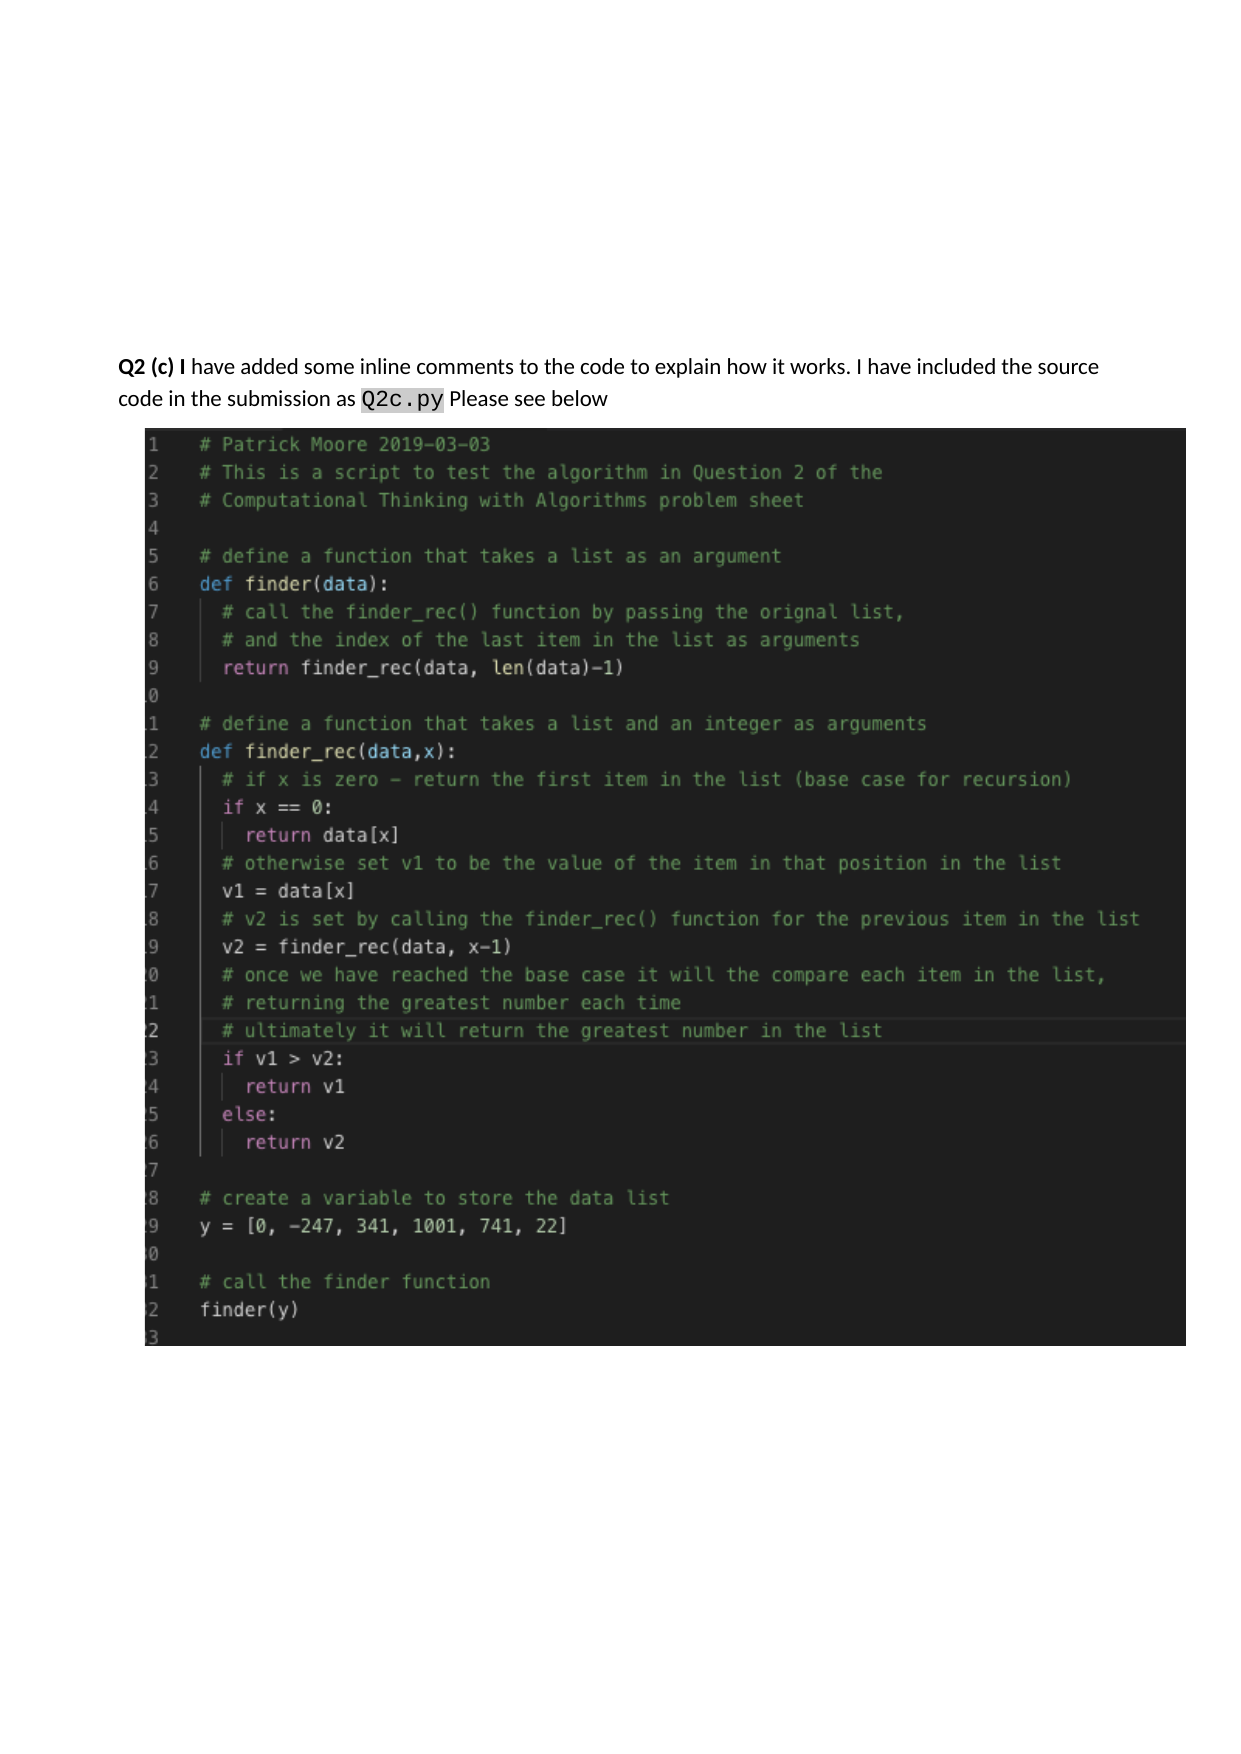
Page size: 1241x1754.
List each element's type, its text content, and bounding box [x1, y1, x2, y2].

text Q2 (c) I have added some inline comments to the code to explain how it works. I have included the source code in the submission as Q2c.py Please see below [118, 352, 1122, 413]
picture [144, 428, 1186, 1346]
